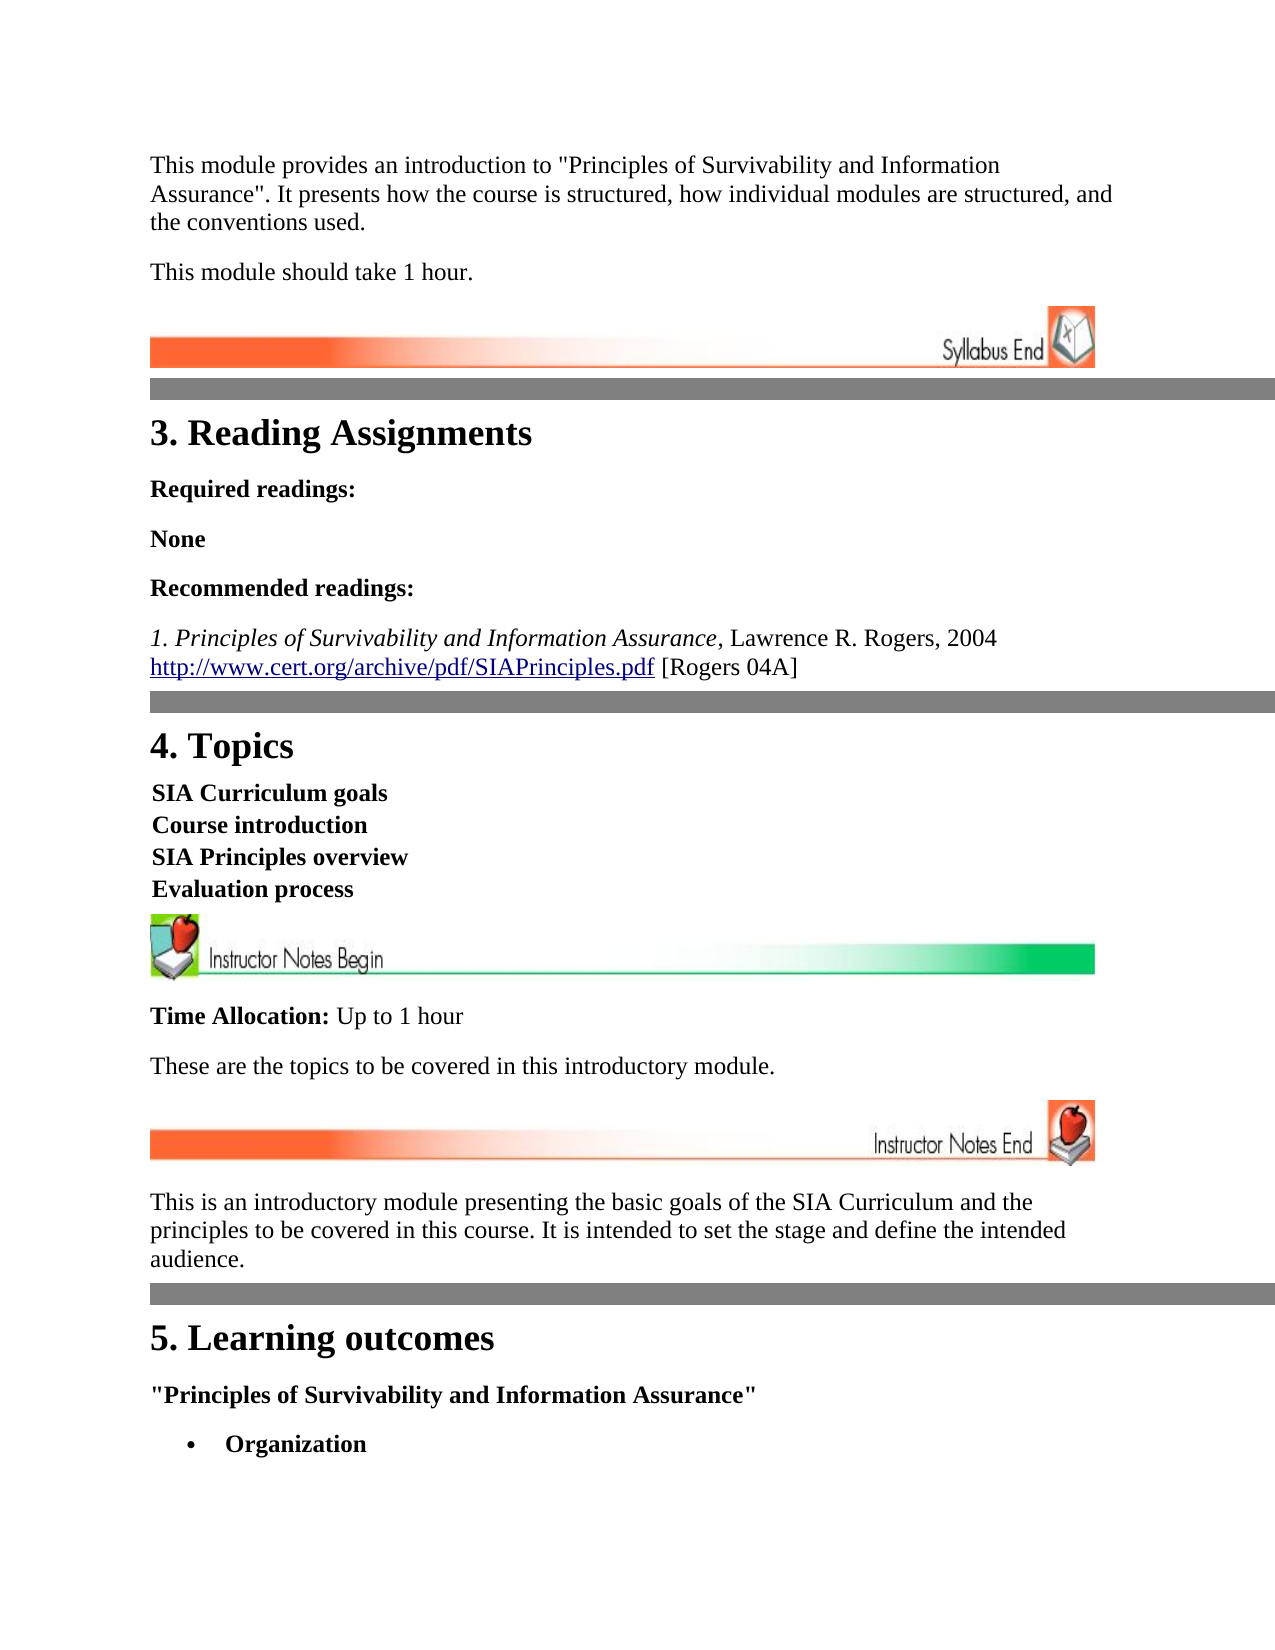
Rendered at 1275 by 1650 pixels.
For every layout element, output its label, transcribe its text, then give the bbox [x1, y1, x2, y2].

text Recommended readings: [150, 573, 1125, 602]
text This module should take 1 hour. [150, 257, 1125, 286]
list Organization [187, 1429, 1125, 1458]
text This module provides an introduction to "Principles of Survivability and Information Assurance". It presents how the course is structured, how individual modules are structured, and the conventions used. [150, 150, 1125, 236]
table_cell Evaluation process [150, 873, 416, 904]
text Time Allocation: Up to 1 hour [150, 1001, 1125, 1030]
text These are the topics to be covered in this introductory module. [150, 1051, 1125, 1079]
text None [150, 524, 1125, 553]
text This is an introductory module presenting the basic goals of the SIA Curriculum and the principles to be covered in this course. It is intended to set the stage and define the intended audience. [150, 1187, 1125, 1273]
table_header SIA Curriculum goals [150, 777, 416, 809]
text "Principles of Survivability and Information Assurance" [150, 1380, 1125, 1408]
subtitle 4. Topics [150, 723, 1125, 766]
subtitle 5. Learning outcomes [150, 1316, 1125, 1359]
subtitle 3. Reading Assignments [150, 410, 1125, 453]
table_cell SIA Principles overview [150, 841, 416, 872]
text 1. Principles of Survivability and Information Assurance, Lawrence R. Rogers, 2004 http://www.cert.org/archive/pdf/SIAPrinciples.pdf [Rogers 04A] [150, 623, 1125, 681]
text Required readings: [150, 474, 1125, 503]
table_cell Course introduction [150, 809, 416, 841]
